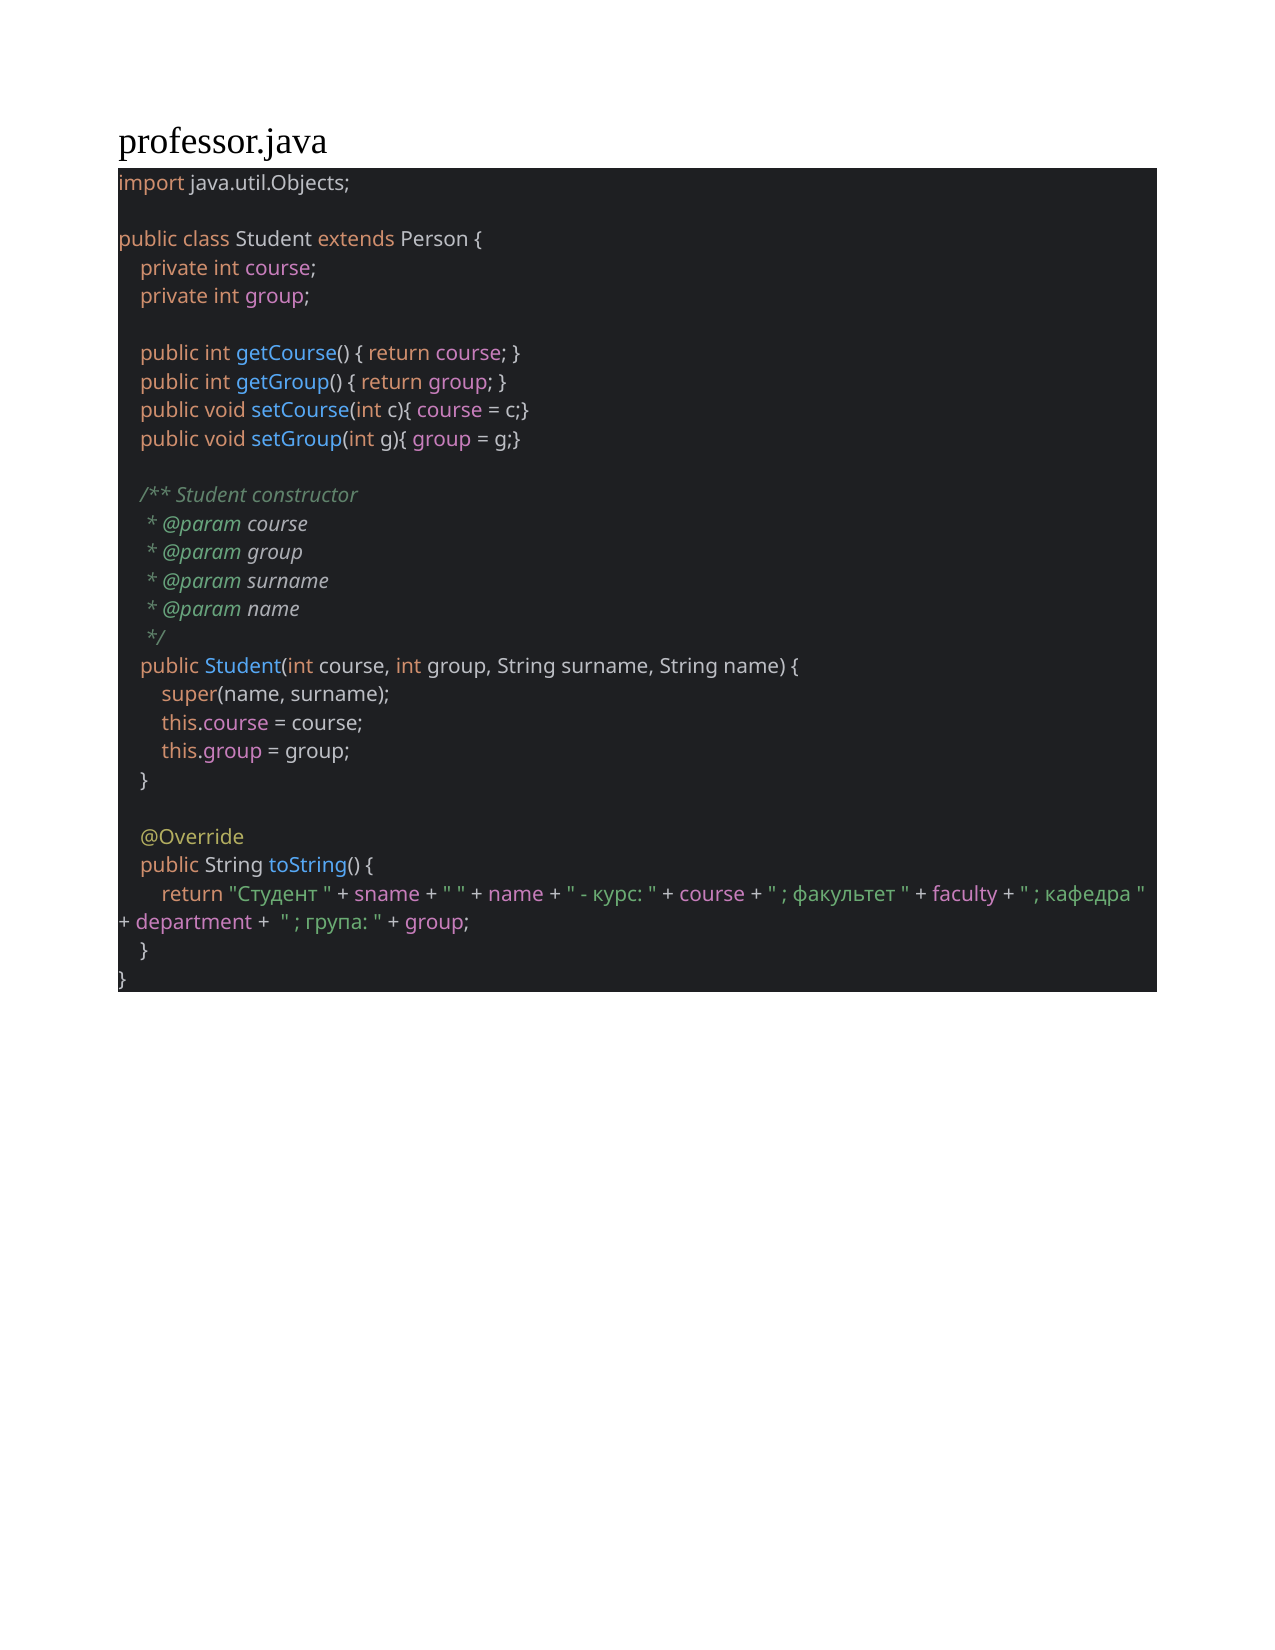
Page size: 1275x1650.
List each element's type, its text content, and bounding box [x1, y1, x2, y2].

text professor.java [118, 118, 1157, 161]
text import java.util.Objects; public class Student extends Person { private int course; private int group; public int getCourse() { return course; } public int getGroup() { return group; } public void setCourse(int c){ course = c;} public void setGroup(int g){ group = g;} /** Student constructor * @param course * @param group * @param surname * @param name */ public Student(int course, int group, String surname, String name) { super(name, surname); this.course = course; this.group = group; } @Override public String toString() { return "Студент " + sname + " " + name + " - курс: " + course + " ; факультет " + faculty + " ; кафедра " + department + " ; група: " + group; } } [118, 168, 1157, 992]
